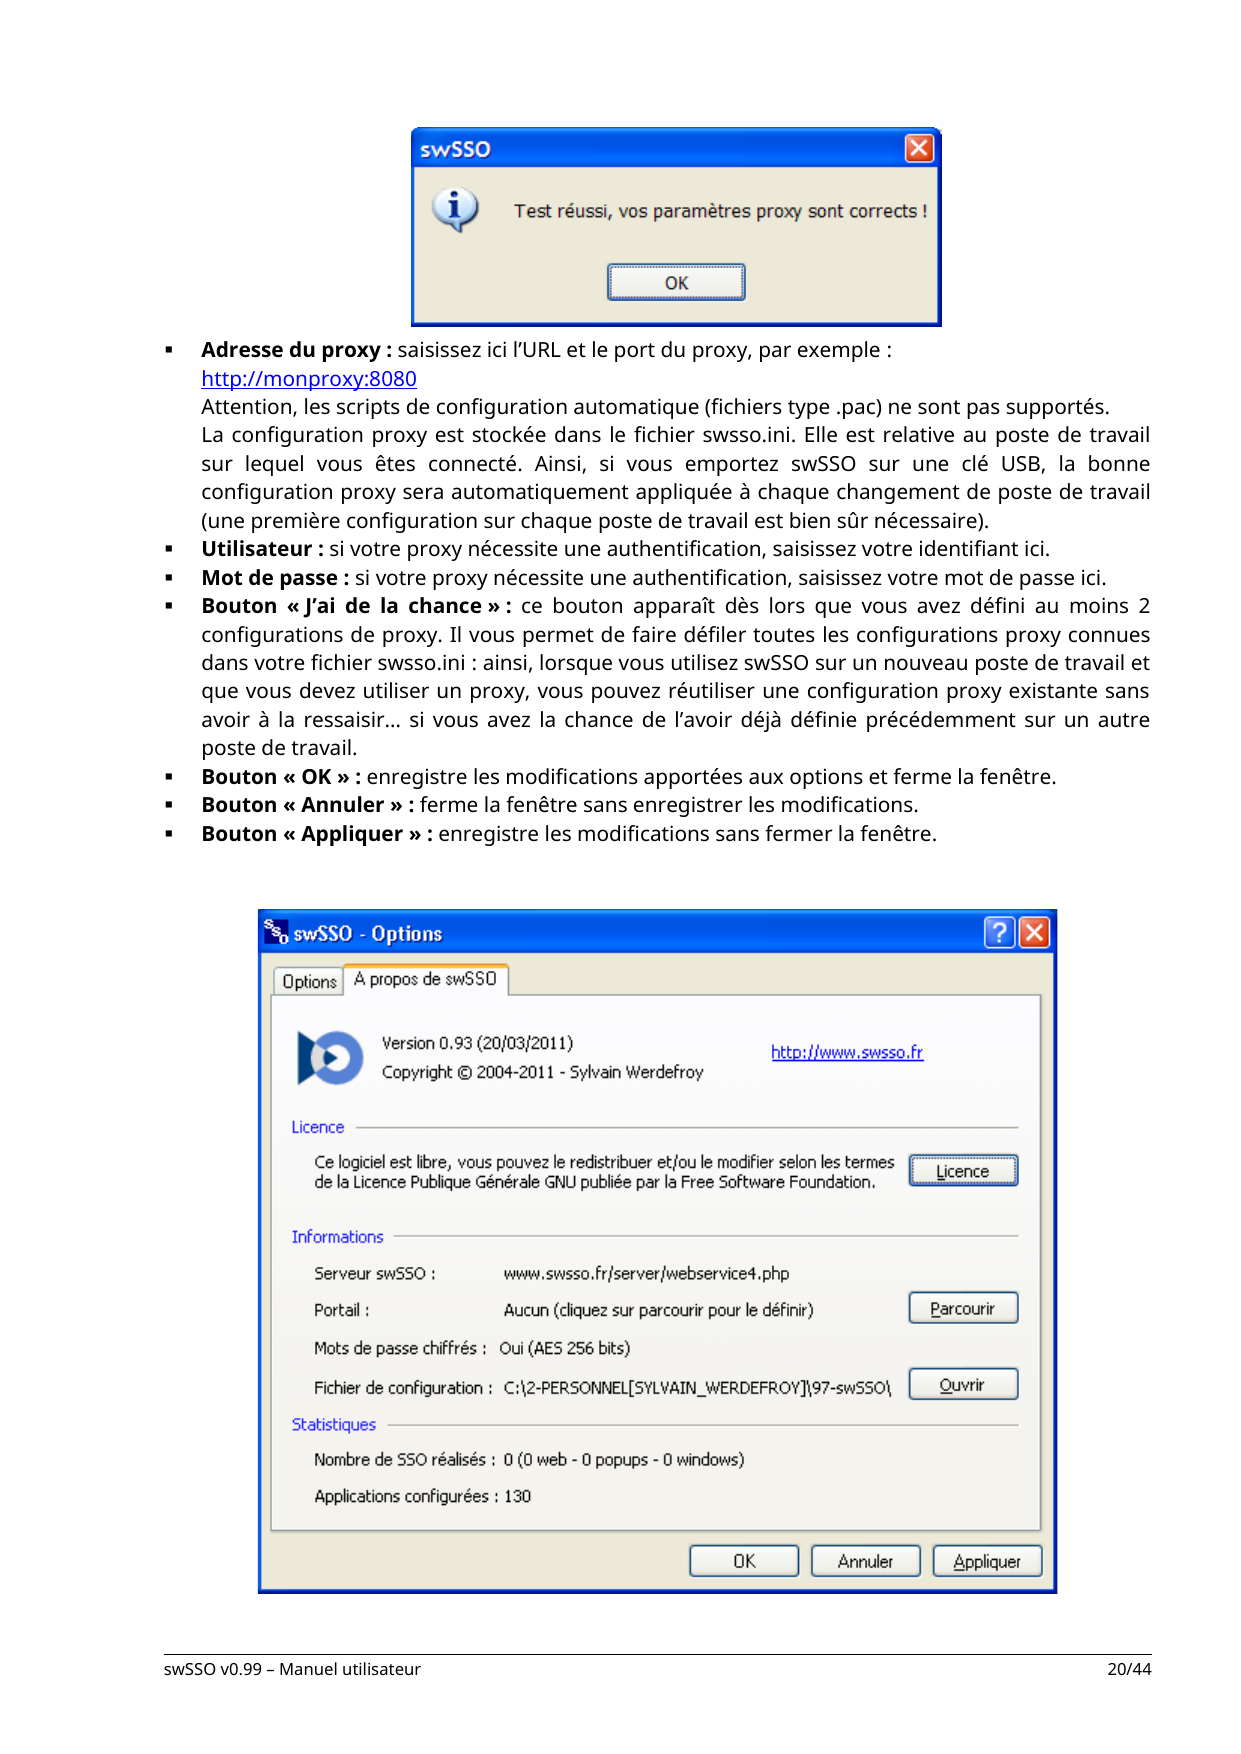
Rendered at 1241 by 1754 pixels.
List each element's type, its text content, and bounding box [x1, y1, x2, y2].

text La configuration proxy est stockée dans le fichier swsso.ini. Elle est relative au poste de travail sur lequel vous êtes connecté. Ainsi, si vous emportez swSSO sur une clé USB, la bonne configuration proxy sera automatiquement appliquée à chaque changement de poste de travail (une première configuration sur chaque poste de travail est bien sûr nécessaire). [201, 421, 1152, 534]
list Utilisateur : si votre proxy nécessite une authentification, saisissez votre identifiant ici. [164, 534, 1152, 563]
text http://monproxy:8080 [201, 364, 1152, 392]
text Attention, les scripts de configuration automatique (fichiers type .pac) ne sont pas supportés. [201, 392, 1152, 421]
list Bouton « J’ai de la chance » : ce bouton apparaît dès lors que vous avez défini au moins 2 configurations de proxy. Il vous permet de faire défiler toutes les configurations proxy connues dans votre fichier swsso.ini : ainsi, lorsque vous utilisez swSSO sur un nouveau poste de travail et que vous devez utiliser un proxy, vous pouvez réutiliser une configuration proxy existante sans avoir à la ressaisir… si vous avez la chance de l’avoir déjà définie précédemment sur un autre poste de travail. [164, 591, 1152, 762]
list Mot de passe : si votre proxy nécessite une authentification, saisissez votre mot de passe ici. [164, 563, 1152, 591]
list Bouton « OK » : enregistre les modifications apportées aux options et ferme la fenêtre. [164, 762, 1152, 790]
list Bouton « Annuler » : ferme la fenêtre sans enregistrer les modifications. [164, 790, 1152, 819]
picture [257, 909, 1058, 1594]
list Adresse du proxy : saisissez ici l’URL et le port du proxy, par exemple : [164, 335, 1152, 364]
list Bouton « Appliquer » : enregistre les modifications sans fermer la fenêtre. [164, 819, 1152, 847]
picture [411, 127, 942, 327]
